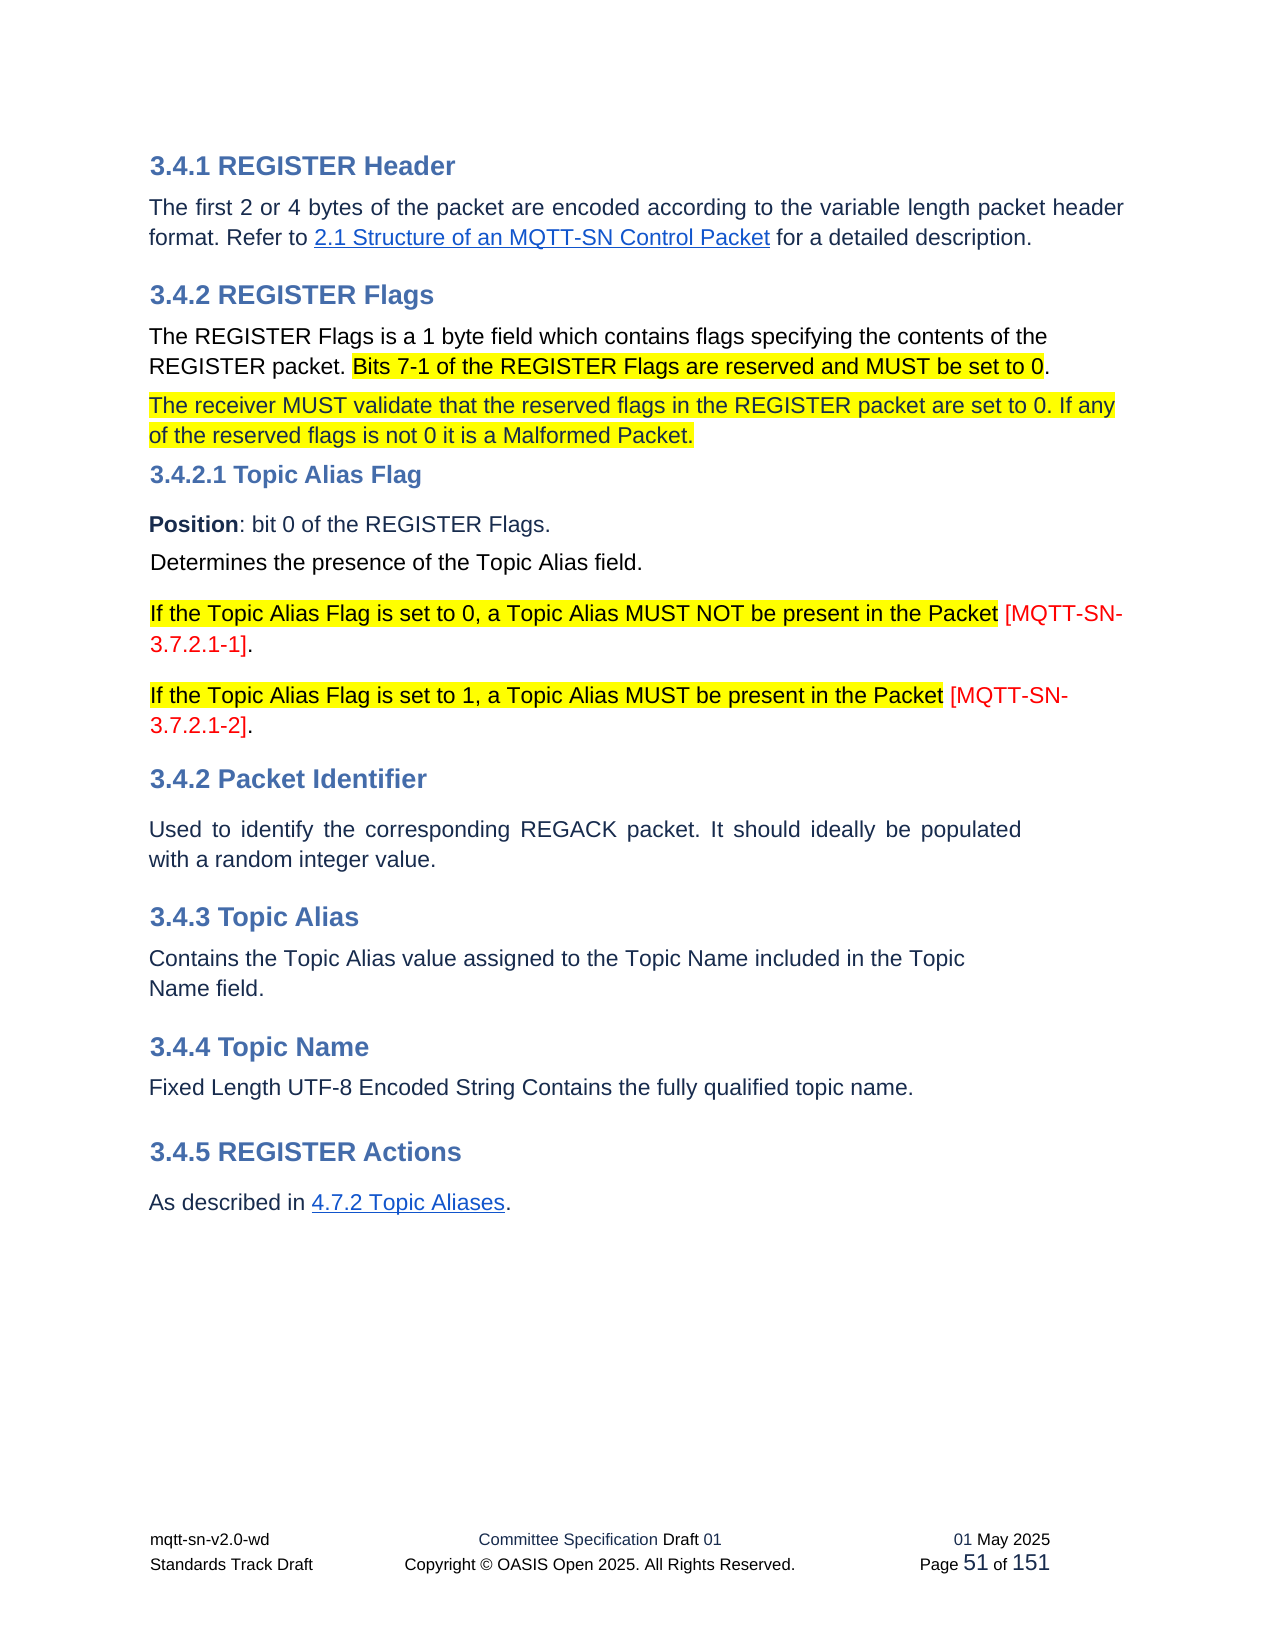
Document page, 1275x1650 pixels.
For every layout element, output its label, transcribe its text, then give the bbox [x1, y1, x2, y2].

text Used to identify the corresponding REGACK packet. It should ideally be populated with a random integer value. [148, 816, 1022, 872]
subtitle 3.4.5 REGISTER Actions [150, 1136, 1022, 1168]
subtitle 3.4.2 REGISTER Flags [150, 279, 1124, 310]
text If the Topic Alias Flag is set to 1, a Topic Alias MUST be present in the Packet [MQTT-SN-3.7.2.1-2]. [150, 682, 1124, 738]
subtitle 3.4.4 Topic Name [150, 1031, 1124, 1062]
text Position: bit 0 of the REGISTER Flags. [148, 511, 1124, 537]
text The receiver MUST validate that the reserved flags in the REGISTER packet are set to 0. If any of the reserved flags is not 0 it is a Malformed Packet. [148, 392, 1124, 448]
text Determines the presence of the Topic Alias field. [150, 549, 1124, 576]
text The REGISTER Flags is a 1 byte field which contains flags specifying the contents of the REGISTER packet. Bits 7-1 of the REGISTER Flags are reserved and MUST be set to 0. [148, 323, 1124, 379]
text Fixed Length UTF-8 Encoded String Contains the fully qualified topic name. [148, 1074, 1022, 1101]
text If the Topic Alias Flag is set to 0, a Topic Alias MUST NOT be present in the Packet [MQTT-SN-3.7.2.1-1]. [150, 600, 1124, 657]
text Contains the Topic Alias value assigned to the Topic Name included in the Topic Name field. [148, 945, 1022, 1002]
subtitle 3.4.1 REGISTER Header [150, 150, 1124, 181]
subtitle 3.4.3 Topic Alias [150, 901, 1124, 933]
subtitle 3.4.2.1 Topic Alias Flag [150, 460, 1124, 489]
text The first 2 or 4 bytes of the packet are encoded according to the variable length packet header format. Refer to 2.1 Structure of an MQTT-SN Control Packet for a detailed description. [148, 194, 1124, 250]
text As described in 4.7.2 Topic Aliases. [148, 1189, 1022, 1216]
subtitle 3.4.2 Packet Identifier [150, 763, 1124, 794]
